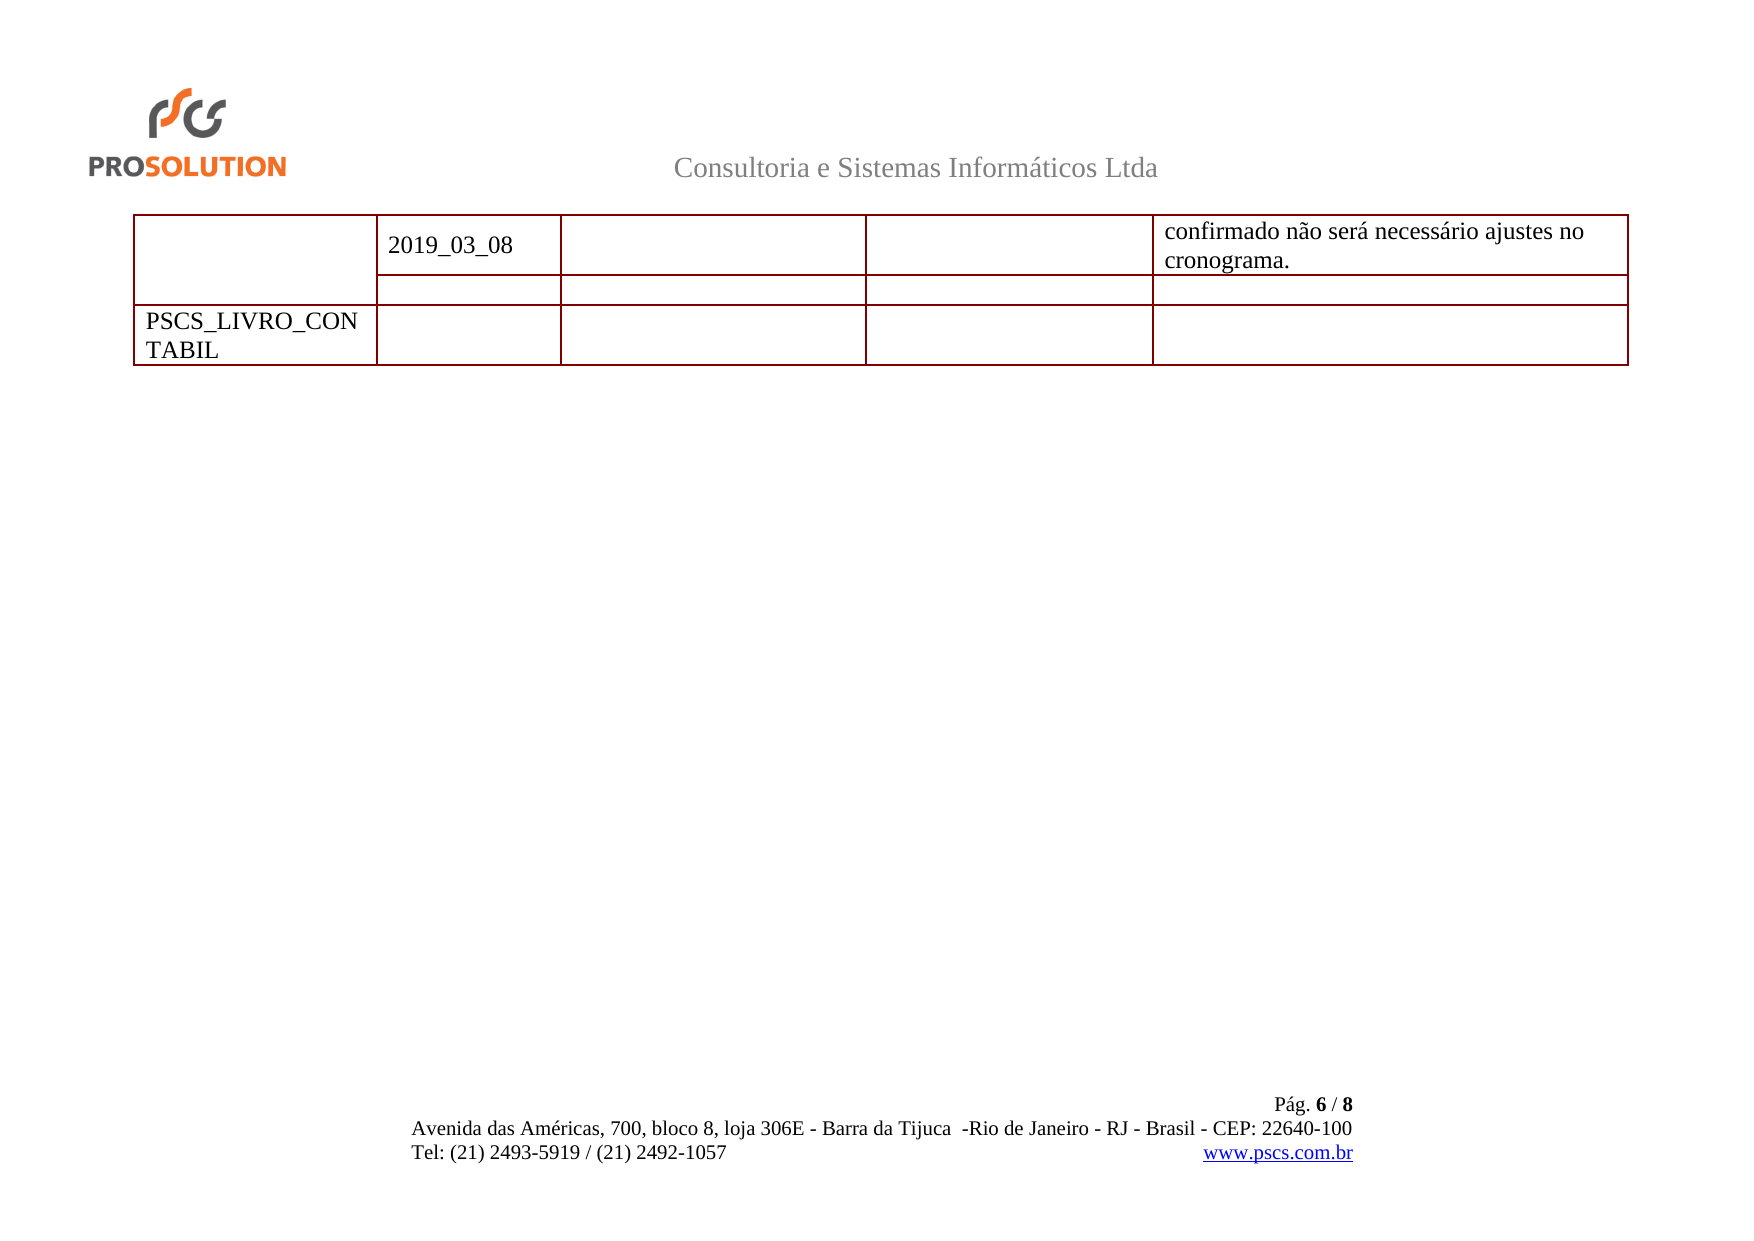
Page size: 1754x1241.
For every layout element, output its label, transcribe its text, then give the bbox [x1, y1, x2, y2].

table_cell [867, 276, 1152, 304]
table_cell confirmado não será necessário ajustes no cronograma. [1154, 216, 1627, 273]
table_cell [378, 306, 560, 364]
table_cell [562, 276, 865, 304]
table_cell [135, 216, 376, 304]
picture [82, 78, 293, 186]
table_cell [867, 216, 1152, 273]
table_cell 2019_03_08 [378, 216, 560, 273]
table_cell [867, 306, 1152, 364]
table_cell PSCS_LIVRO_CONTABIL [135, 306, 376, 364]
table_cell [562, 216, 865, 273]
table_cell [1154, 276, 1627, 304]
table_cell [1154, 306, 1627, 364]
table_cell [378, 276, 560, 304]
table_cell [562, 306, 865, 364]
